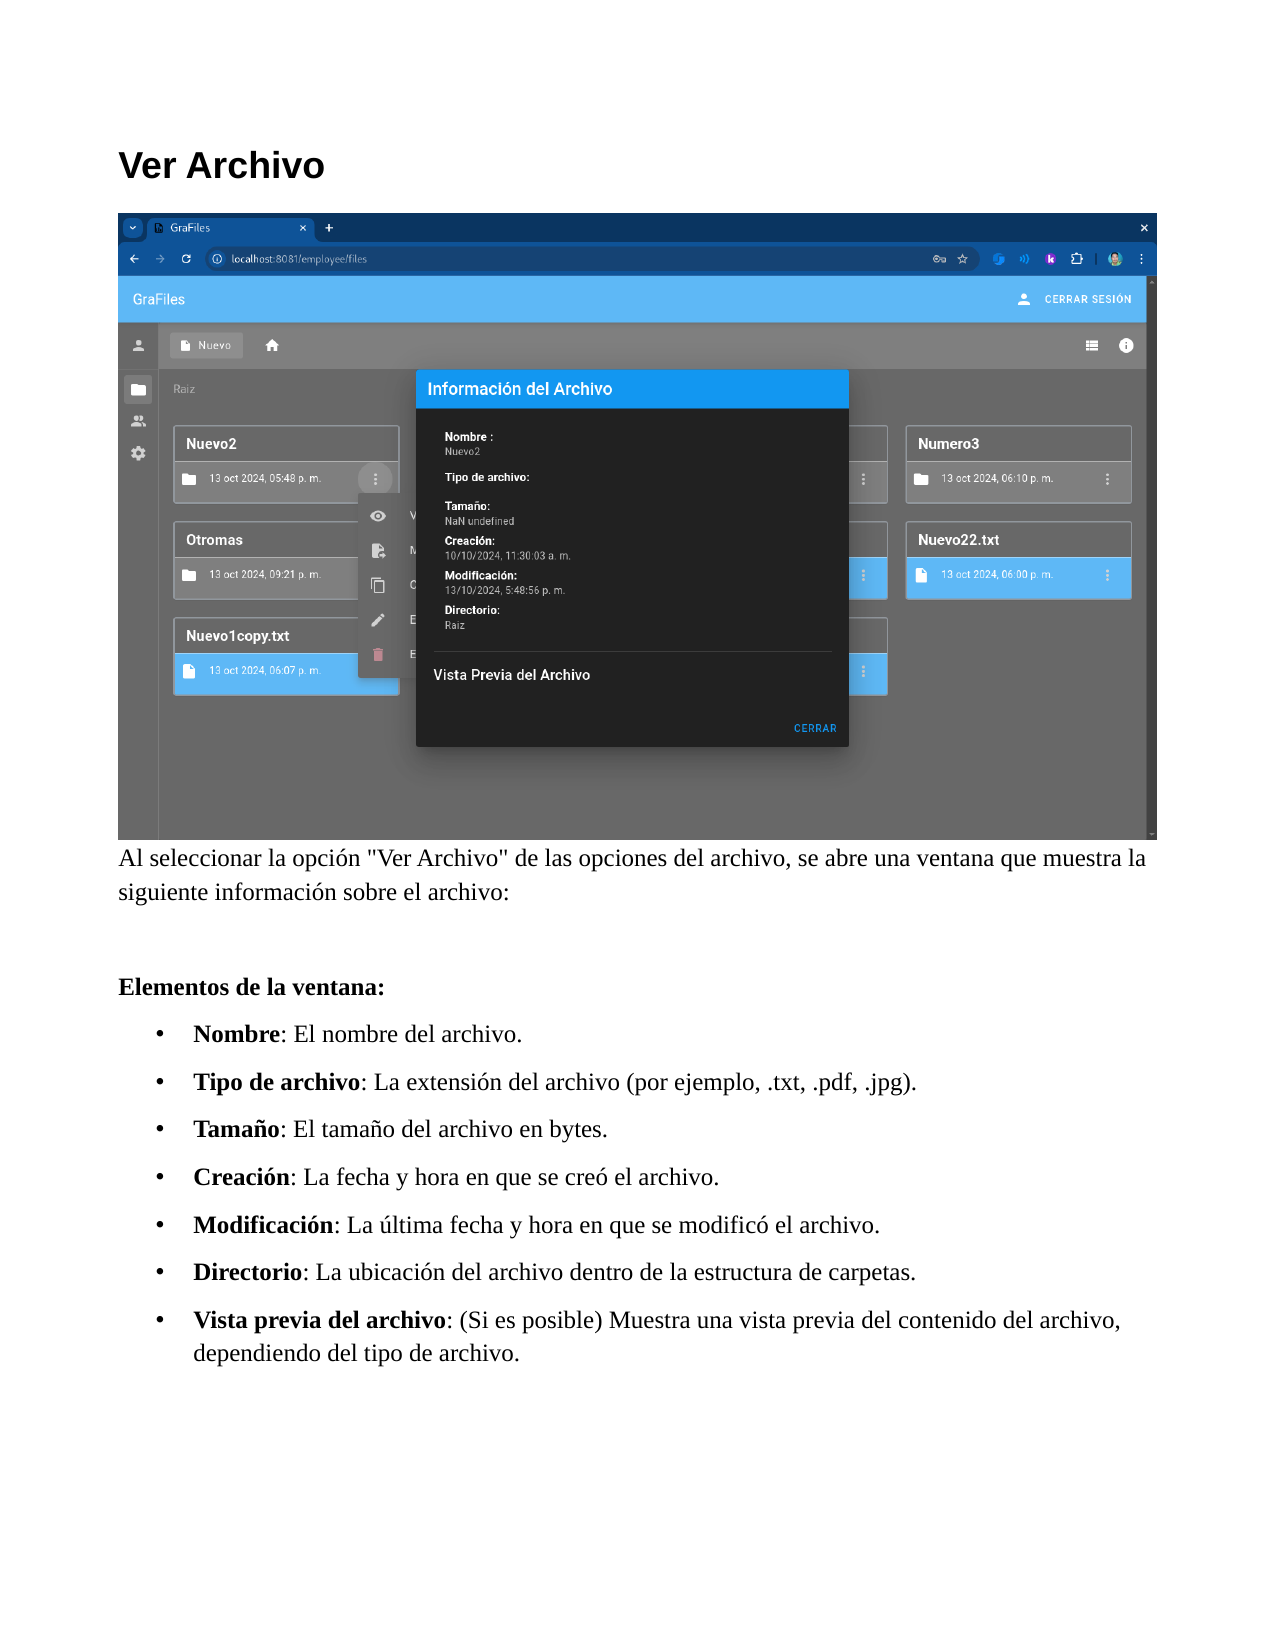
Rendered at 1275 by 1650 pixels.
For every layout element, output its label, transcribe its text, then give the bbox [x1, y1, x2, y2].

list Directorio: La ubicación del archivo dentro de la estructura de carpetas. [156, 1257, 1157, 1286]
list Creación: La fecha y hora en que se creó el archivo. [156, 1162, 1157, 1191]
text Al seleccionar la opción "Ver Archivo" de las opciones del archivo, se abre una ventana que muestra la siguiente información sobre el archivo: [118, 840, 1157, 905]
picture [118, 213, 1157, 840]
text Elementos de la ventana: [118, 972, 1157, 1001]
text [118, 199, 1157, 213]
list Tipo de archivo: La extensión del archivo (por ejemplo, .txt, .pdf, .jpg). [156, 1067, 1157, 1096]
list Nombre: El nombre del archivo. [156, 1019, 1157, 1048]
subtitle Ver Archivo [118, 143, 1157, 186]
list Modificación: La última fecha y hora en que se modificó el archivo. [156, 1210, 1157, 1238]
list Vista previa del archivo: (Si es posible) Muestra una vista previa del contenido del archivo, dependiendo del tipo de archivo. [156, 1305, 1157, 1367]
list Tamaño: El tamaño del archivo en bytes. [156, 1114, 1157, 1143]
